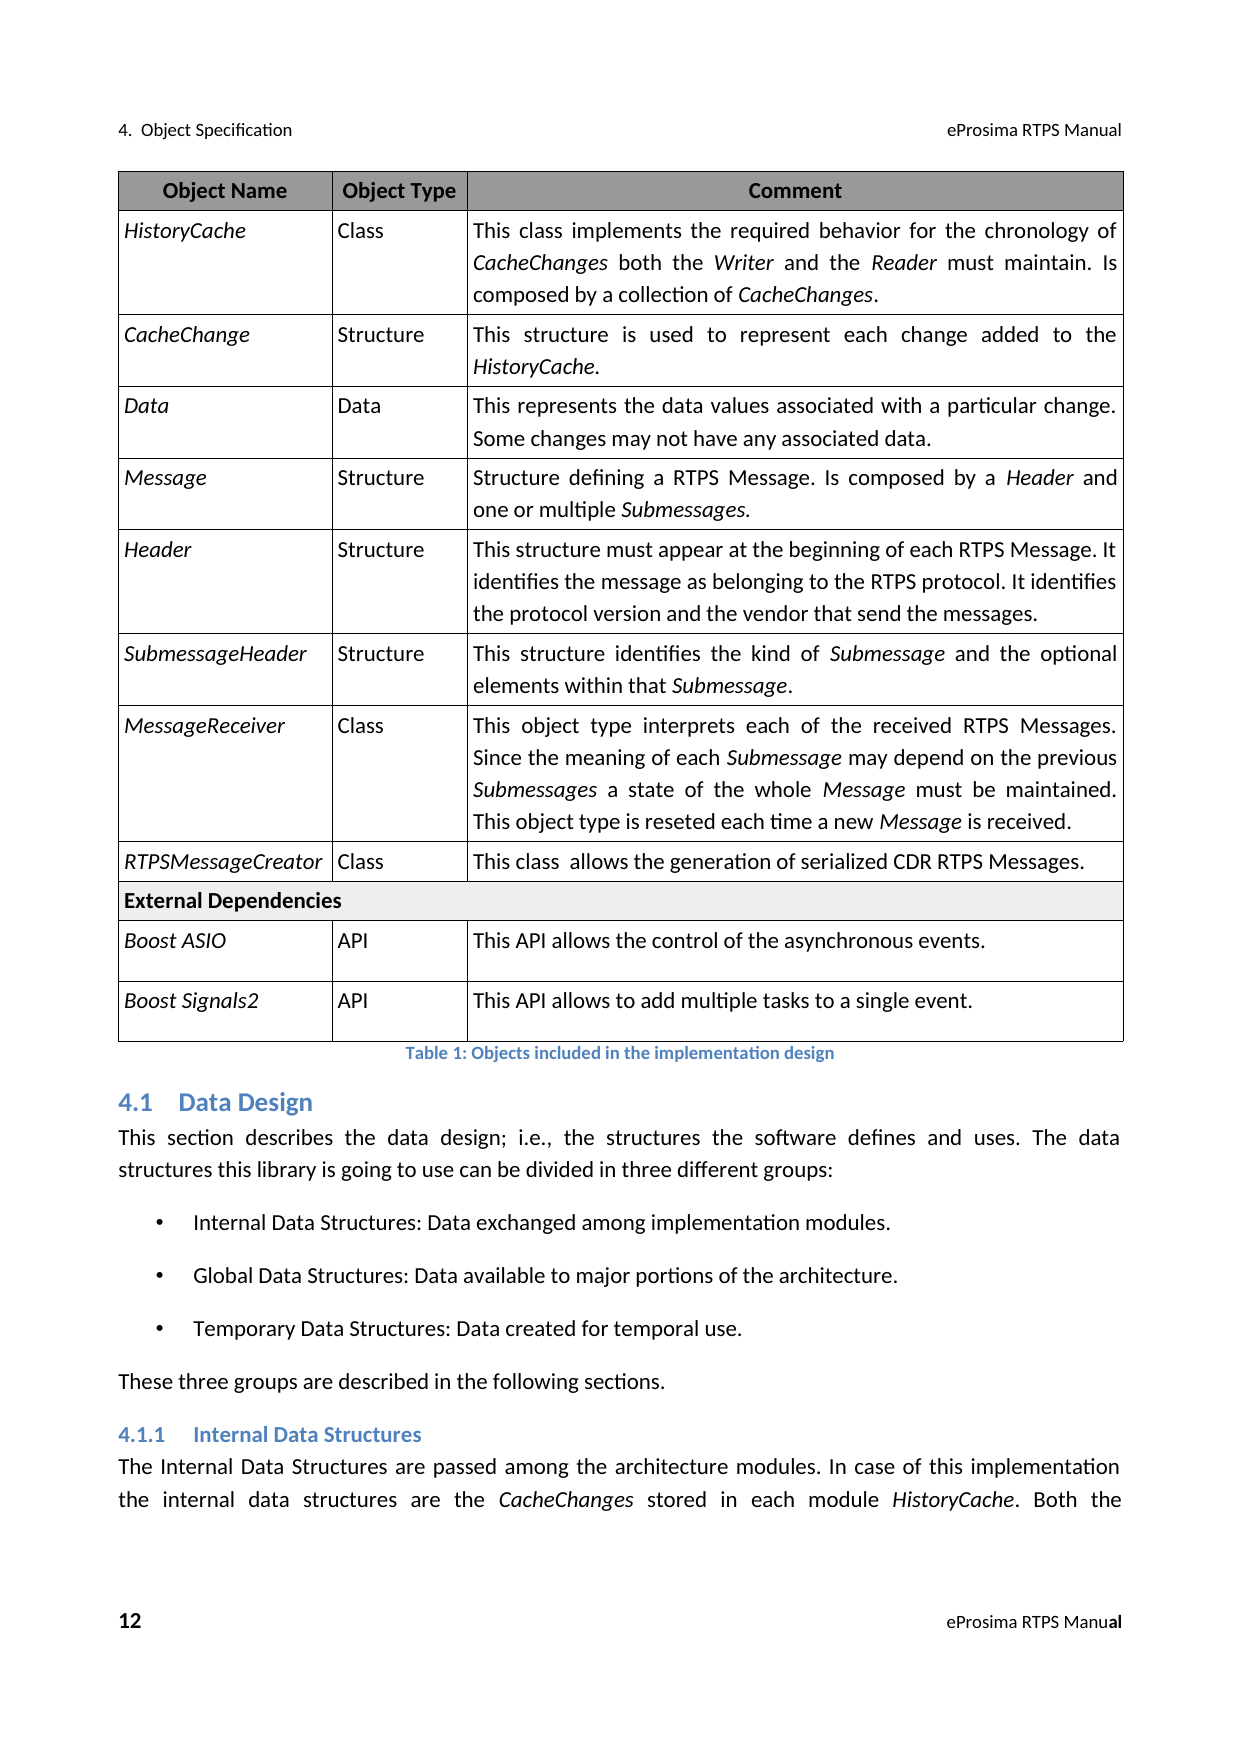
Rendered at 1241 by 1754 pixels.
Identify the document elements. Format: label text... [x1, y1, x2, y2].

table_cell Class [333, 211, 467, 314]
table_cell This represents the data values associated with a particular change. Some changes may not have any associated data. [468, 387, 1123, 458]
table_cell Structure [333, 315, 467, 386]
table_cell Data [333, 387, 467, 458]
table_cell This object type interprets each of the received RTPS Messages. Since the meaning of each Submessage may depend on the previous Submessages a state of the whole Message must be maintained. This object type is reseted each time a new Message is received. [468, 706, 1123, 841]
table_header Object Type [333, 172, 467, 210]
table_header Comment [468, 172, 1123, 210]
table_cell Structure [333, 634, 467, 705]
table_cell Class [333, 706, 467, 841]
table_cell CacheChange [119, 315, 332, 386]
table_cell Structure defining a RTPS Message. Is composed by a Header and one or multiple Submessages. [468, 459, 1123, 529]
table_cell This structure is used to represent each change added to the HistoryCache. [468, 315, 1123, 386]
table_cell API [333, 921, 467, 981]
text These three groups are described in the following sections. [118, 1367, 1122, 1395]
table_cell Data [119, 387, 332, 458]
table_cell This structure must appear at the beginning of each RTPS Message. It identifies the message as belonging to the RTPS protocol. It identifies the protocol version and the vendor that send the messages. [468, 530, 1123, 633]
table_cell Message [119, 459, 332, 529]
list Temporary Data Structures: Data created for temporal use. [156, 1314, 1122, 1342]
table_cell This API allows the control of the asynchronous events. [468, 921, 1123, 981]
text The Internal Data Structures are passed among the architecture modules. In case of this implementation the internal data structures are the CacheChanges stored in each module HistoryCache. Both the [118, 1452, 1122, 1513]
table_cell MessageReceiver [119, 706, 332, 841]
table_header Object Name [119, 172, 332, 210]
table_cell This class allows the generation of serialized CDR RTPS Messages. [468, 842, 1123, 881]
table_cell Boost ASIO [119, 921, 332, 981]
table_cell This structure identifies the kind of Submessage and the optional elements within that Submessage. [468, 634, 1123, 705]
list Internal Data Structures: Data exchanged among implementation modules. [156, 1208, 1122, 1236]
table_cell SubmessageHeader [119, 634, 332, 705]
table_cell HistoryCache [119, 211, 332, 314]
table_cell External Dependencies [119, 882, 1123, 920]
text Table 1: Objects included in the implementation design [118, 1042, 1122, 1064]
table_cell Structure [333, 459, 467, 529]
list Global Data Structures: Data available to major portions of the architecture. [156, 1261, 1122, 1289]
table_cell Structure [333, 530, 467, 633]
table_cell This class implements the required behavior for the chronology of CacheChanges both the Writer and the Reader must maintain. Is composed by a collection of CacheChanges. [468, 211, 1123, 314]
table_cell Header [119, 530, 332, 633]
table_cell RTPSMessageCreator [119, 842, 332, 881]
table_cell Boost Signals2 [119, 982, 332, 1041]
table_cell Class [333, 842, 467, 881]
text This section describes the data design; i.e., the structures the software defines and uses. The data structures this library is going to use can be divided in three different groups: [118, 1123, 1122, 1183]
table_cell API [333, 982, 467, 1041]
table_cell This API allows to add multiple tasks to a single event. [468, 982, 1123, 1041]
subtitle Internal Data Structures [118, 1420, 1122, 1448]
subtitle Data Design [118, 1085, 1122, 1118]
